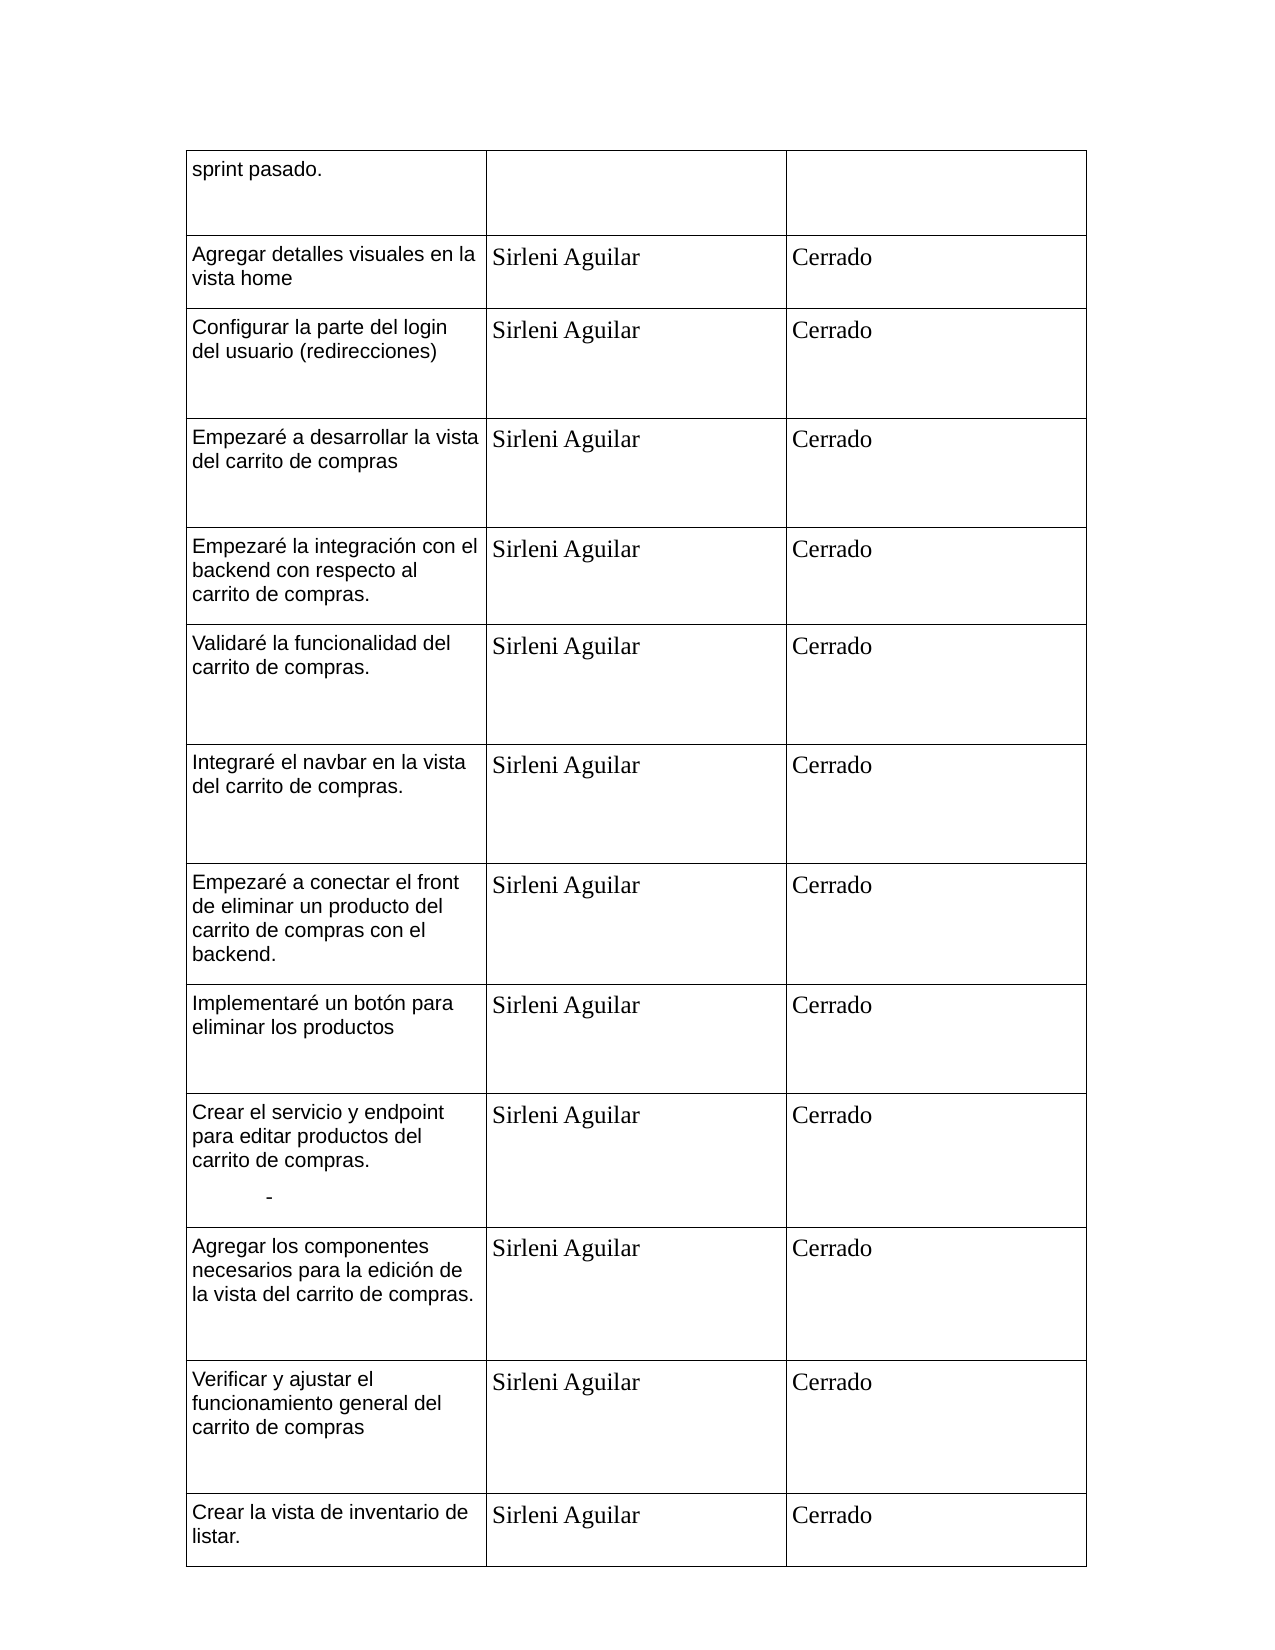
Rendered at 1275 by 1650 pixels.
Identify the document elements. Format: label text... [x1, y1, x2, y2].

table_cell Sirleni Aguilar [487, 528, 786, 624]
table_cell Sirleni Aguilar [487, 309, 786, 418]
table_cell Sirleni Aguilar [487, 1228, 786, 1360]
table_cell [787, 151, 1086, 235]
table_cell Sirleni Aguilar [487, 985, 786, 1093]
table_cell Cerrado [787, 1094, 1086, 1227]
table_cell Configurar la parte del login del usuario (redirecciones) [187, 309, 486, 418]
table_cell Sirleni Aguilar [487, 745, 786, 863]
table_cell Crear el servicio y endpoint para editar productos del carrito de compras. [187, 1094, 486, 1227]
table_cell Empezaré a desarrollar la vista del carrito de compras [187, 419, 486, 527]
table_cell Verificar y ajustar el funcionamiento general del carrito de compras [187, 1361, 486, 1493]
table_cell Agregar los componentes necesarios para la edición de la vista del carrito de compras. [187, 1228, 486, 1360]
table_cell Sirleni Aguilar [487, 864, 786, 984]
table_cell Cerrado [787, 1228, 1086, 1360]
table_cell Cerrado [787, 745, 1086, 863]
table_cell sprint pasado. [187, 151, 486, 235]
table_cell Sirleni Aguilar [487, 1094, 786, 1227]
table_cell Agregar detalles visuales en la vista home [187, 236, 486, 308]
table_cell Cerrado [787, 625, 1086, 743]
table_cell Sirleni Aguilar [487, 1494, 786, 1566]
table_cell Empezaré la integración con el backend con respecto al carrito de compras. [187, 528, 486, 624]
table_cell Cerrado [787, 236, 1086, 308]
table_cell Cerrado [787, 1361, 1086, 1493]
table_cell Integraré el navbar en la vista del carrito de compras. [187, 745, 486, 863]
table_cell [487, 151, 786, 235]
table_cell Sirleni Aguilar [487, 625, 786, 743]
table_cell Cerrado [787, 419, 1086, 527]
table_cell Cerrado [787, 309, 1086, 418]
table_cell Cerrado [787, 1494, 1086, 1566]
table_cell Crear la vista de inventario de listar. [187, 1494, 486, 1566]
table_cell Sirleni Aguilar [487, 1361, 786, 1493]
table_cell Sirleni Aguilar [487, 236, 786, 308]
table_cell Implementaré un botón para eliminar los productos [187, 985, 486, 1093]
table_cell Cerrado [787, 528, 1086, 624]
table_cell Validaré la funcionalidad del carrito de compras. [187, 625, 486, 743]
table_cell Empezaré a conectar el front de eliminar un producto del carrito de compras con el backend. [187, 864, 486, 984]
table_cell Cerrado [787, 864, 1086, 984]
table_cell Cerrado [787, 985, 1086, 1093]
table_cell Sirleni Aguilar [487, 419, 786, 527]
